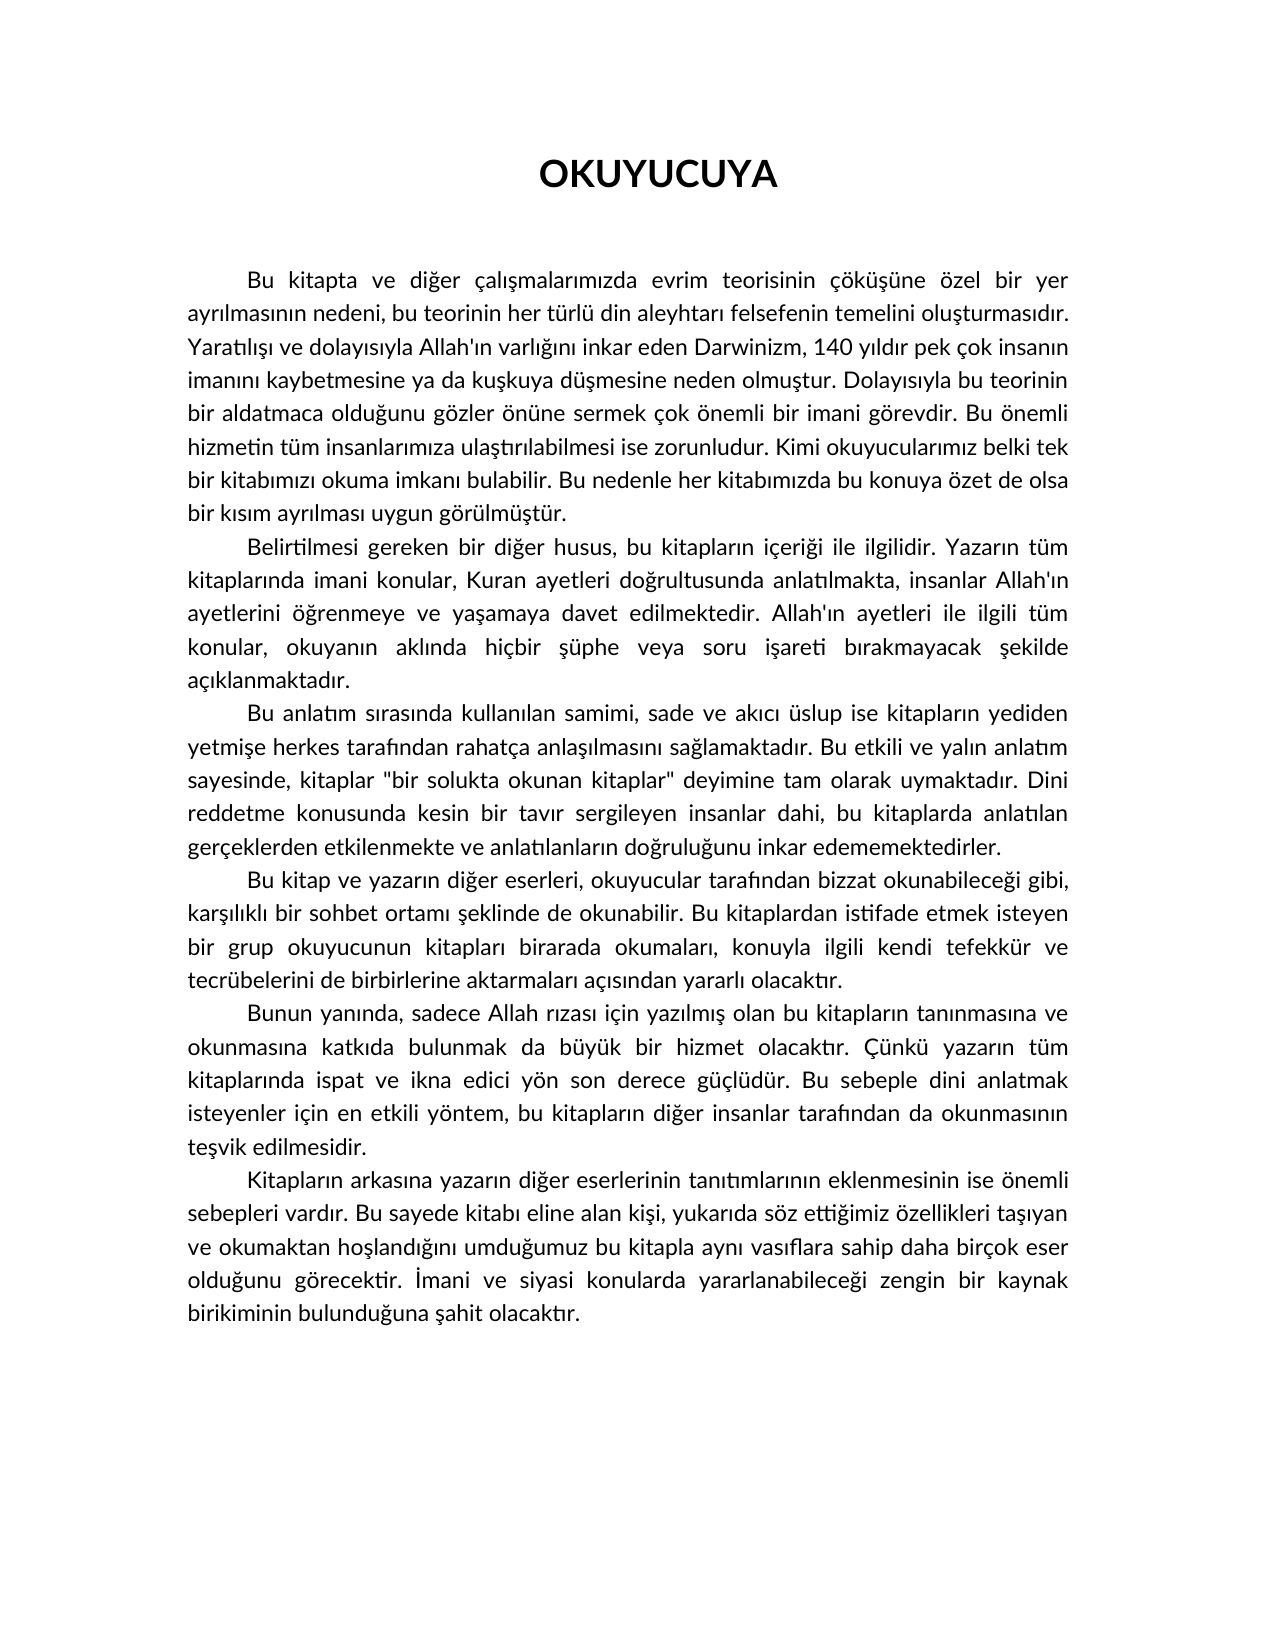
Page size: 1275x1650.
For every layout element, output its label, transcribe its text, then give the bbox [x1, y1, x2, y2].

text Belirtilmesi gereken bir diğer husus, bu kitapların içeriği ile ilgilidir. Yazarın tüm kitaplarında imani konular, Kuran ayetleri doğrultusunda anlatılmakta, insanlar Allah'ın ayetlerini öğrenmeye ve yaşamaya davet edilmektedir. Allah'ın ayetleri ile ilgili tüm konular, okuyanın aklında hiçbir şüphe veya soru işareti bırakmayacak şekilde açıklanmaktadır. [187, 528, 1070, 695]
text Bu kitap ve yazarın diğer eserleri, okuyucular tarafından bizzat okunabileceği gibi, karşılıklı bir sohbet ortamı şeklinde de okunabilir. Bu kitaplardan istifade etmek isteyen bir grup okuyucunun kitapları birarada okumaları, konuyla ilgili kendi tefekkür ve tecrübelerini de birbirlerine aktarmaları açısından yararlı olacaktır. [187, 862, 1070, 995]
text Kitapların arkasına yazarın diğer eserlerinin tanıtımlarının eklenmesinin ise önemli sebepleri vardır. Bu sayede kitabı eline alan kişi, yukarıda söz ettiğimiz özellikleri taşıyan ve okumaktan hoşlandığını umduğumuz bu kitapla aynı vasıflara sahip daha birçok eser olduğunu görecektir. İmani ve siyasi konularda yararlanabileceği zengin bir kaynak birikiminin bulunduğuna şahit olacaktır. [187, 1162, 1070, 1328]
text Bu anlatım sırasında kullanılan samimi, sade ve akıcı üslup ise kitapların yediden yetmişe herkes tarafından rahatça anlaşılmasını sağlamaktadır. Bu etkili ve yalın anlatım sayesinde, kitaplar "bir solukta okunan kitaplar" deyimine tam olarak uymaktadır. Dini reddetme konusunda kesin bir tavır sergileyen insanlar dahi, bu kitaplarda anlatılan gerçeklerden etkilenmekte ve anlatılanların doğruluğunu inkar edememektedirler. [187, 695, 1070, 862]
text OKUYUCUYA [187, 150, 1070, 195]
text Bu kitapta ve diğer çalışmalarımızda evrim teorisinin çöküşüne özel bir yer ayrılmasının nedeni, bu teorinin her türlü din aleyhtarı felsefenin temelini oluşturmasıdır. Yaratılışı ve dolayısıyla Allah'ın varlığını inkar eden Darwinizm, 140 yıldır pek çok insanın imanını kaybetmesine ya da kuşkuya düşmesine neden olmuştur. Dolayısıyla bu teorinin bir aldatmaca olduğunu gözler önüne sermek çok önemli bir imani görevdir. Bu önemli hizmetin tüm insanlarımıza ulaştırılabilmesi ise zorunludur. Kimi okuyucularımız belki tek bir kitabımızı okuma imkanı bulabilir. Bu nedenle her kitabımızda bu konuya özet de olsa bir kısım ayrılması uygun görülmüştür. [187, 262, 1070, 528]
text Bunun yanında, sadece Allah rızası için yazılmış olan bu kitapların tanınmasına ve okunmasına katkıda bulunmak da büyük bir hizmet olacaktır. Çünkü yazarın tüm kitaplarında ispat ve ikna edici yön son derece güçlüdür. Bu sebeple dini anlatmak isteyenler için en etkili yöntem, bu kitapların diğer insanlar tarafından da okunmasının teşvik edilmesidir. [187, 995, 1070, 1162]
